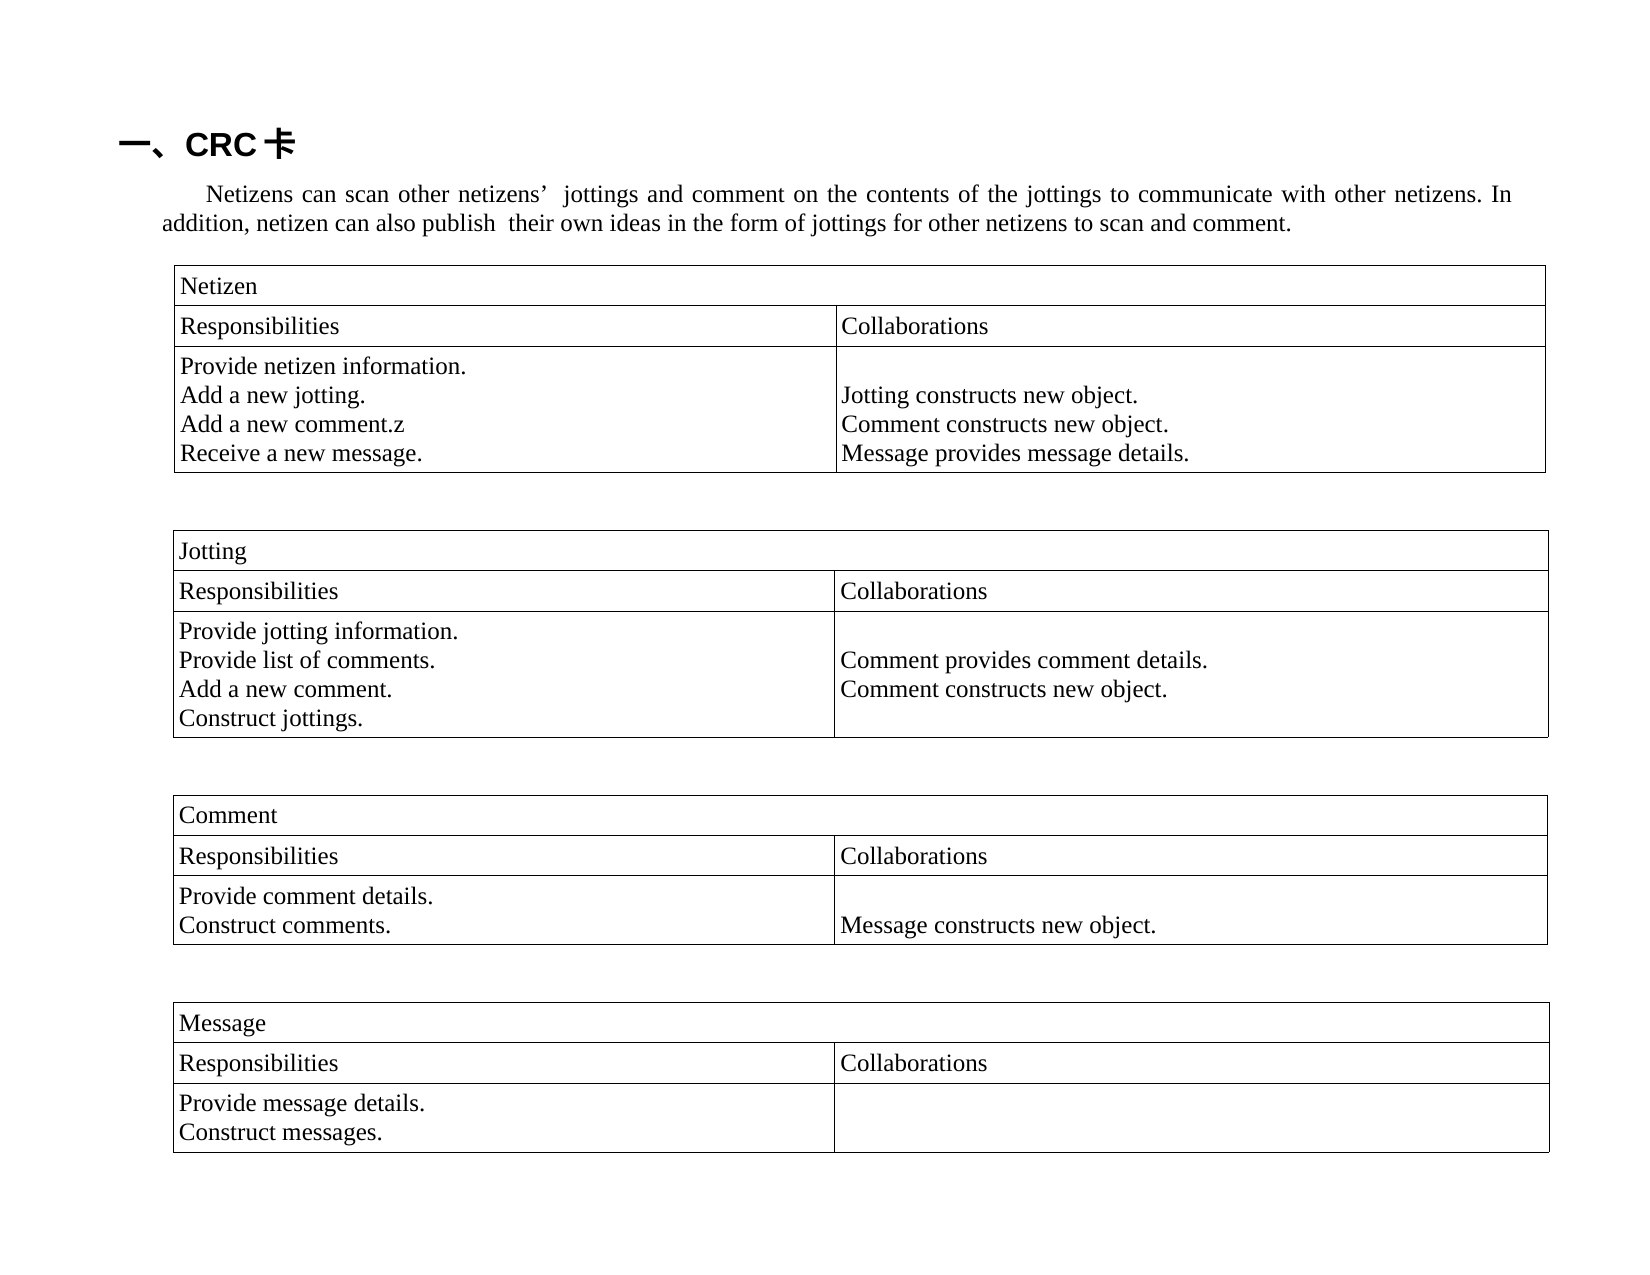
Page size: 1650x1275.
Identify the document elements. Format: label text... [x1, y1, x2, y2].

table_cell Responsibilities [174, 571, 834, 611]
table_cell Collaborations [837, 306, 1545, 346]
text Netizens can scan other netizens’ jottings and comment on the contents of the jottings to communicate with other netizens. In addition, netizen can also publish their own ideas in the form of jottings for other netizens to scan and comment. [118, 179, 1532, 236]
table_cell Provide netizen information. Add a new jotting. Add a new comment.z Receive a new message. [175, 347, 836, 472]
table_cell Collaborations [835, 836, 1547, 875]
table_cell Responsibilities [174, 1043, 834, 1083]
subtitle 一、CRC卡 [118, 118, 1532, 166]
table_cell Comment provides comment details. Comment constructs new object. [835, 612, 1548, 737]
table_cell Responsibilities [175, 306, 836, 346]
table_header Message [174, 1003, 1549, 1042]
table_cell Collaborations [835, 571, 1548, 611]
table_cell Provide comment details. Construct comments. [174, 876, 834, 944]
table_cell Jotting constructs new object. Comment constructs new object. Message provides message details. [837, 347, 1545, 472]
table_cell [835, 1084, 1549, 1152]
table_cell Provide jotting information. Provide list of comments. Add a new comment. Construct jottings. [174, 612, 834, 737]
table_cell Provide message details. Construct messages. [174, 1084, 834, 1152]
table_header Netizen [175, 266, 1545, 305]
table_header Comment [174, 796, 1547, 835]
table_header Jotting [174, 531, 1548, 570]
table_cell Responsibilities [174, 836, 834, 875]
table_cell Collaborations [835, 1043, 1549, 1083]
table_cell Message constructs new object. [835, 876, 1547, 944]
